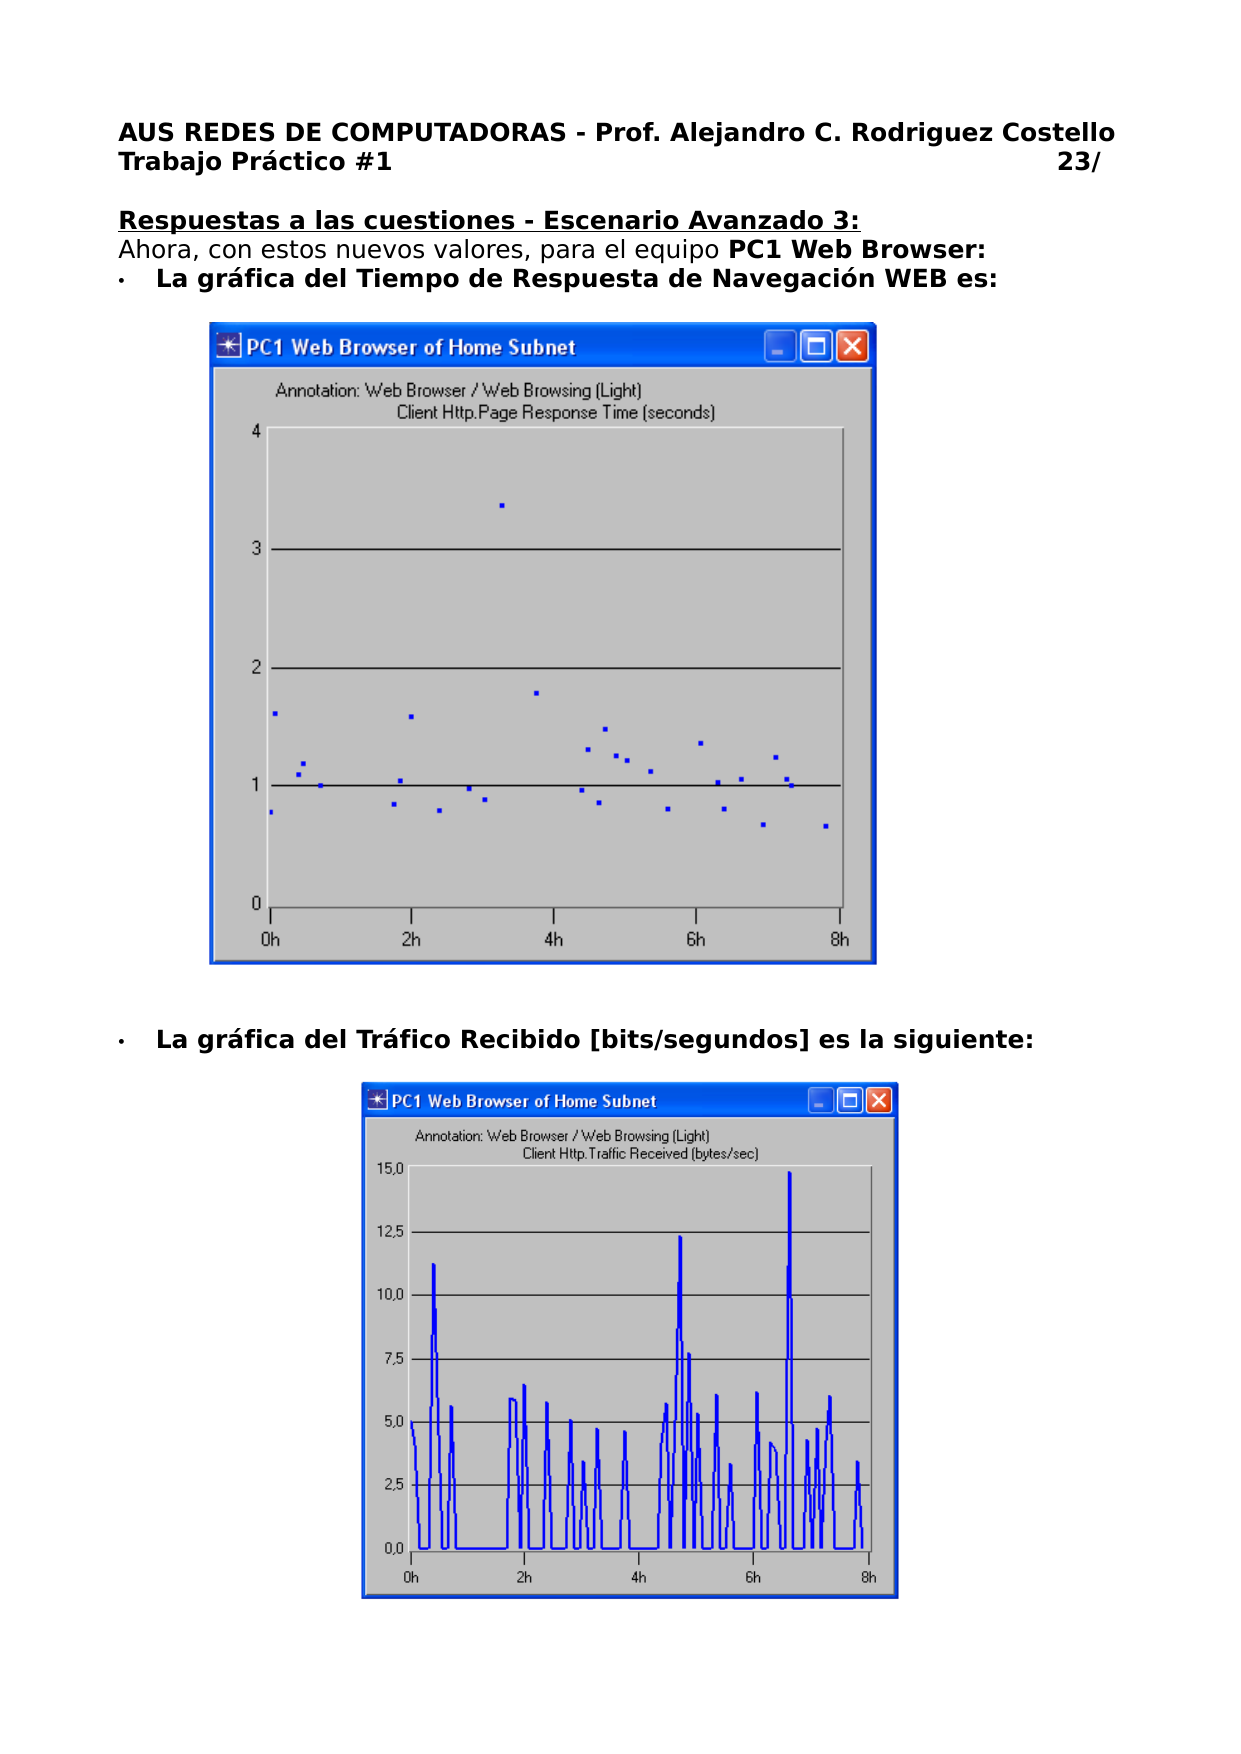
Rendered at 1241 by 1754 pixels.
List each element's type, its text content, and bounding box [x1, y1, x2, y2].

picture [209, 322, 913, 1026]
picture [349, 1067, 915, 1633]
list La gráfica del Tráfico Recibido [bits/segundos] es la siguiente: [118, 323, 1122, 1055]
text Respuestas a las cuestiones - Escenario Avanzado 3: [118, 206, 1122, 235]
list La gráfica del Tiempo de Respuesta de Navegación WEB es: [118, 264, 1122, 293]
text Ahora, con estos nuevos valores, para el equipo PC1 Web Browser: [118, 235, 1122, 264]
